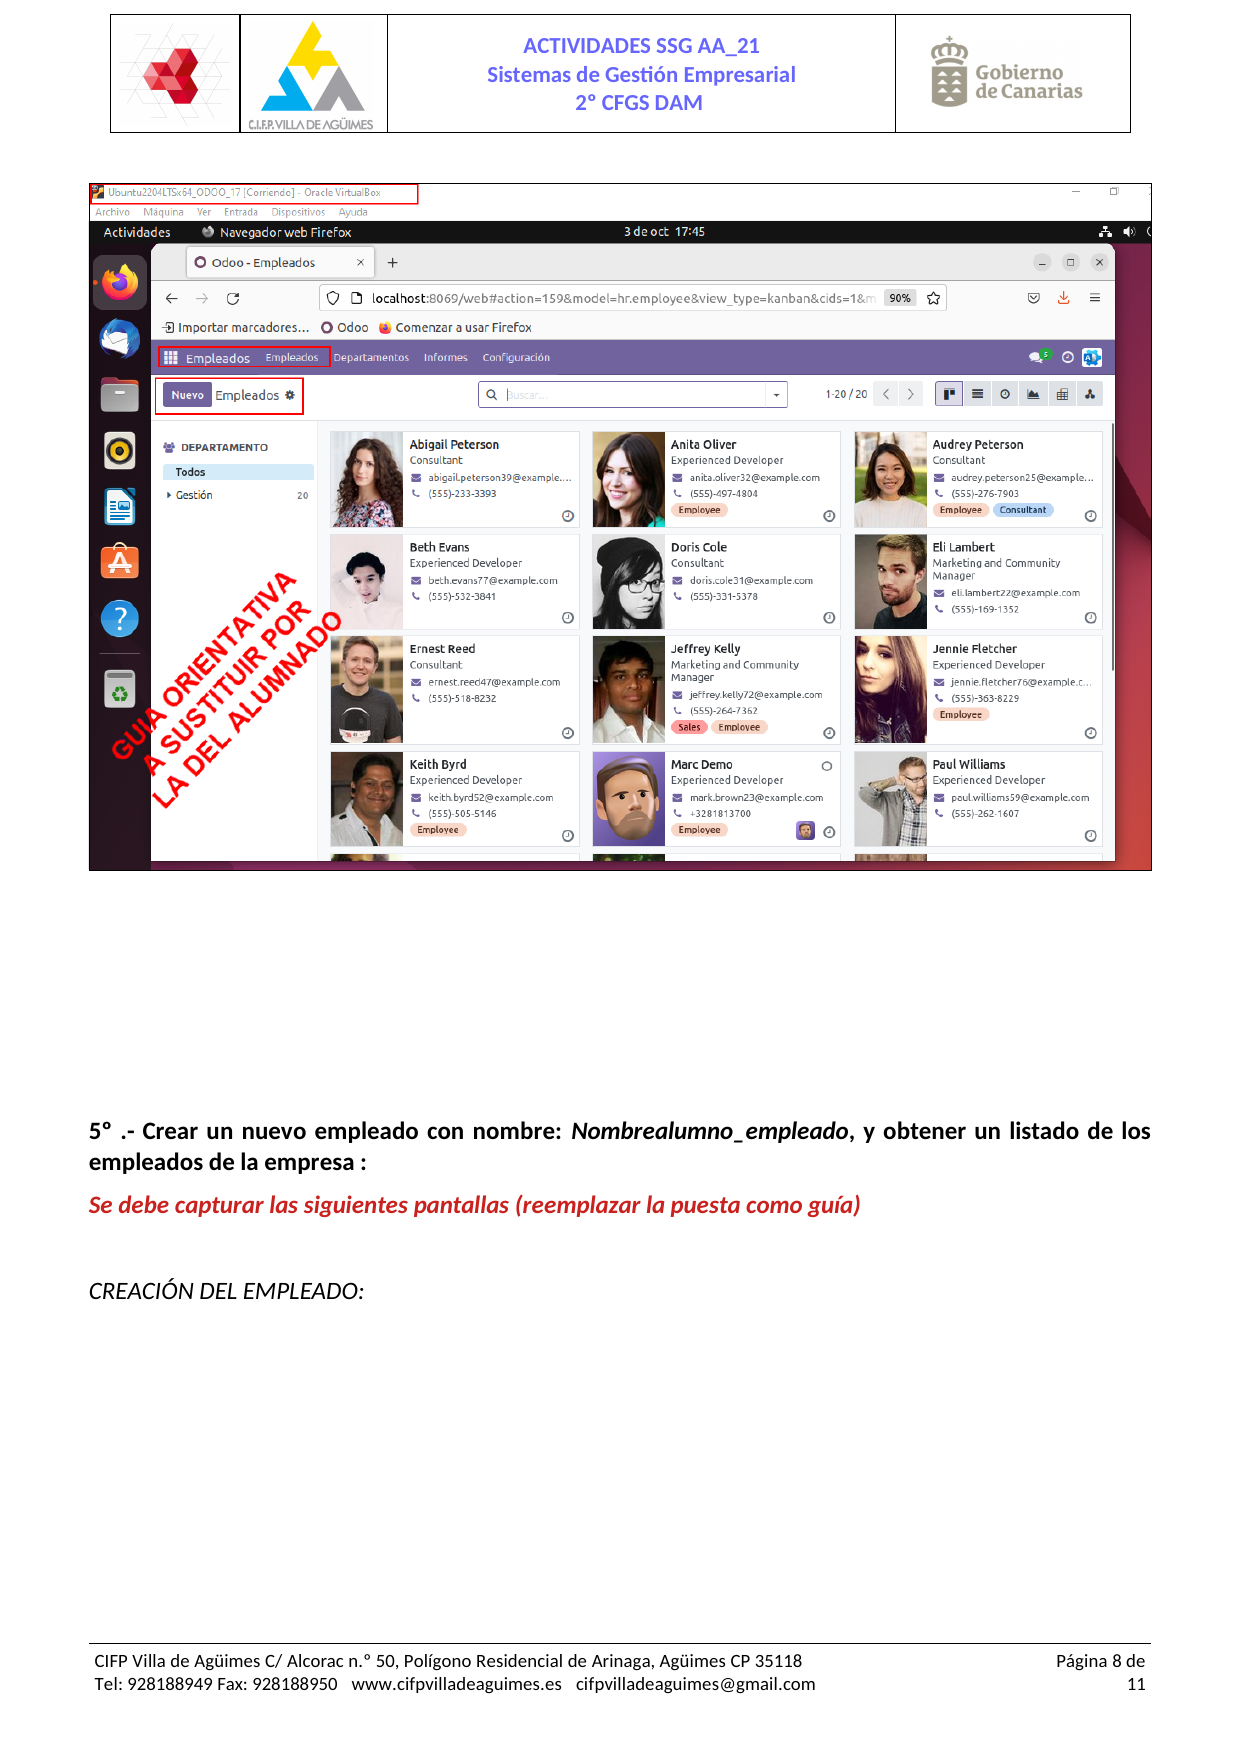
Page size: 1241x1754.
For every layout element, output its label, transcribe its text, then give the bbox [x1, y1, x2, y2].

picture [248, 20, 374, 131]
picture [928, 34, 1084, 108]
text CREACIÓN DEL EMPLEADO: [89, 1274, 1152, 1306]
picture [90, 184, 1151, 870]
text 5º .- Crear un nuevo empleado con nombre: Nombrealumno_empleado, y obtener un listado de los empleados de la empresa : [89, 1115, 1152, 1177]
picture [117, 23, 233, 126]
text Se debe capturar las siguientes pantallas (reemplazar la puesta como guía) [89, 1189, 1152, 1220]
